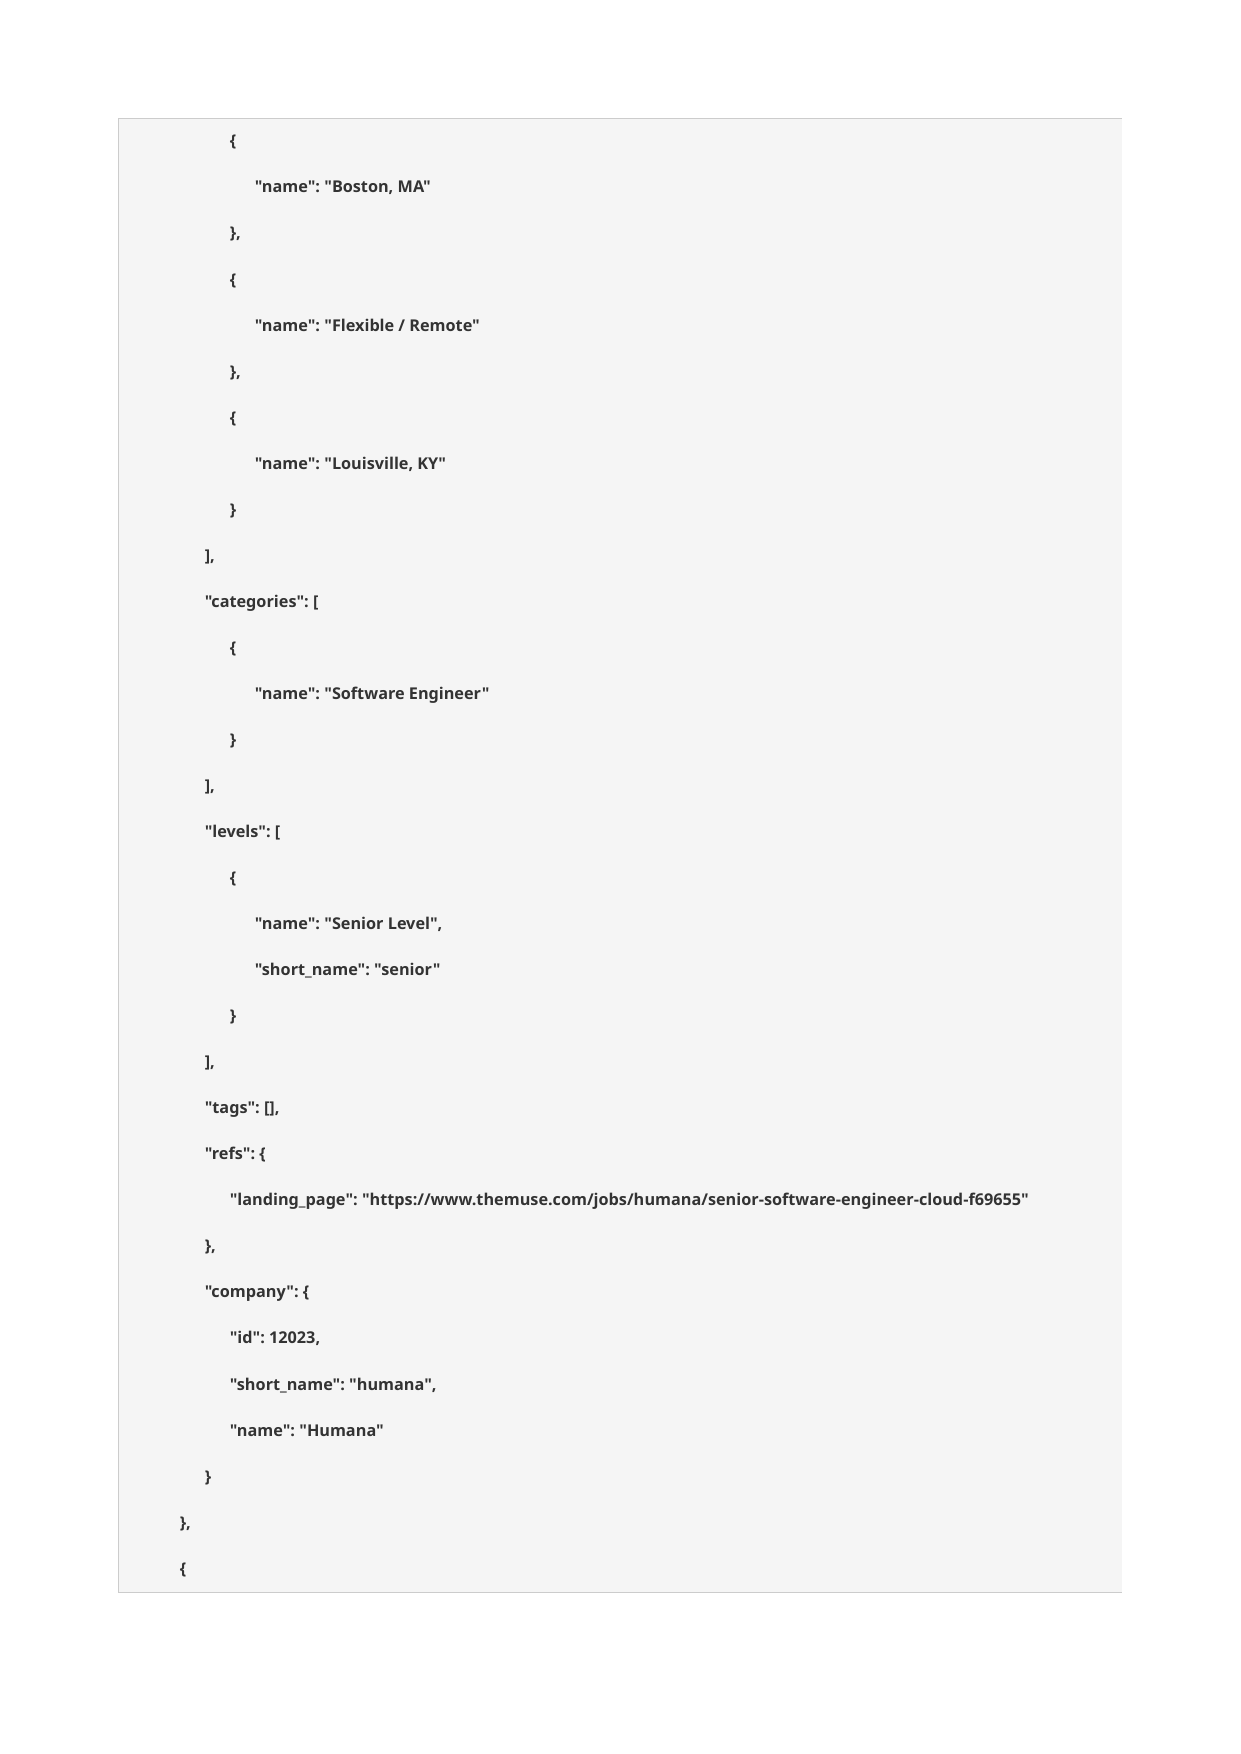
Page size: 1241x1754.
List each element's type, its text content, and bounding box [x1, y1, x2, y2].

list "levels": [ [119, 809, 1122, 844]
list } [119, 717, 1122, 752]
list { [119, 855, 1122, 890]
list ], [119, 532, 1122, 567]
list "name": "Humana" [119, 1407, 1122, 1442]
list "company": { [119, 1269, 1122, 1304]
list "name": "Software Engineer" [119, 671, 1122, 706]
list }, [119, 1499, 1122, 1534]
list } [119, 1453, 1122, 1488]
list ], [119, 1039, 1122, 1074]
list "name": "Senior Level", [119, 901, 1122, 936]
list "short_name": "humana", [119, 1361, 1122, 1396]
list "refs": { [119, 1131, 1122, 1166]
list }, [119, 210, 1122, 245]
list "id": 12023, [119, 1315, 1122, 1350]
list "categories": [ [119, 578, 1122, 613]
list { [119, 1545, 1122, 1592]
list "name": "Louisville, KY" [119, 440, 1122, 475]
list "short_name": "senior" [119, 947, 1122, 982]
list { [119, 119, 1122, 153]
list } [119, 993, 1122, 1028]
list }, [119, 348, 1122, 383]
list ], [119, 763, 1122, 798]
list { [119, 256, 1122, 291]
list "name": "Flexible / Remote" [119, 302, 1122, 337]
list } [119, 486, 1122, 521]
list "landing_page": "https://www.themuse.com/jobs/humana/senior-software-engineer-cloud-f69655" [119, 1177, 1122, 1212]
list { [119, 394, 1122, 429]
list "tags": [], [119, 1085, 1122, 1120]
list { [119, 624, 1122, 659]
list "name": "Boston, MA" [119, 164, 1122, 199]
list }, [119, 1223, 1122, 1258]
